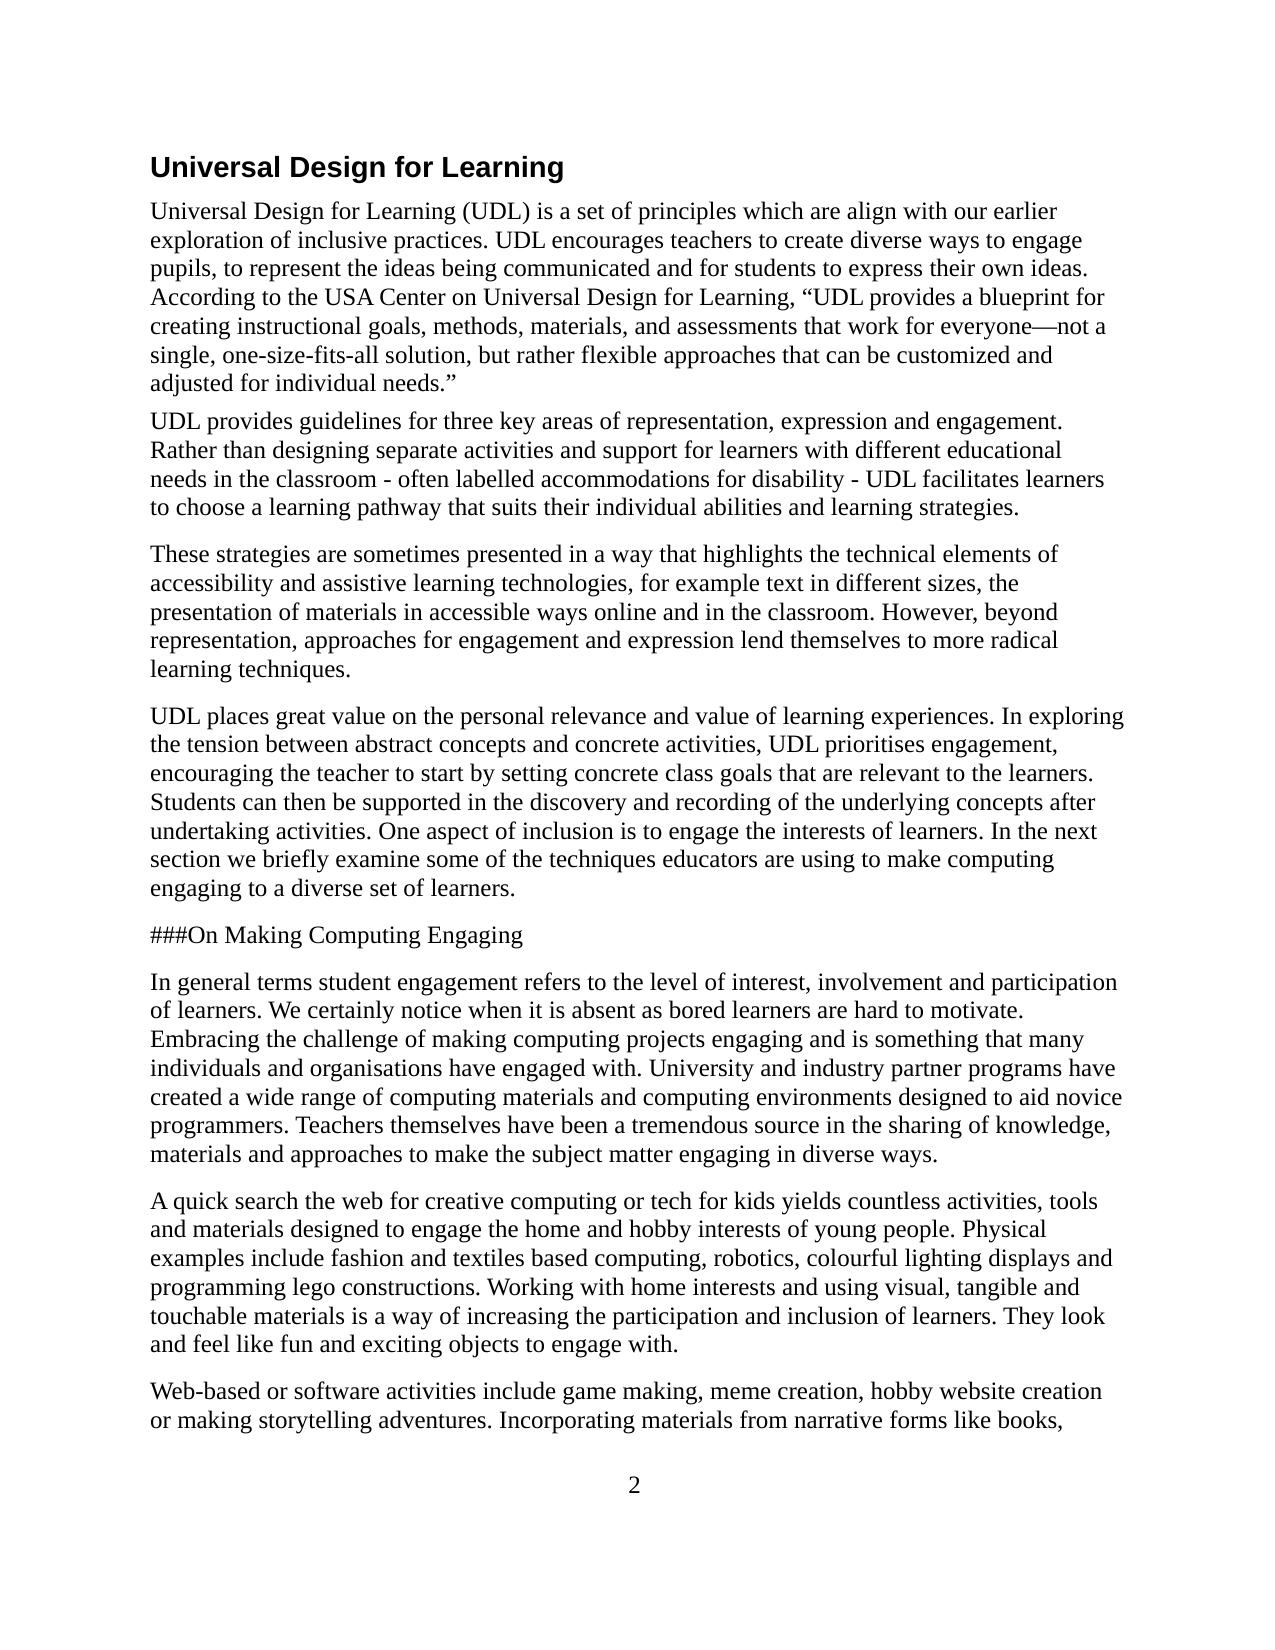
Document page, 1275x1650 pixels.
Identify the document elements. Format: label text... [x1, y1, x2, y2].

text UDL provides guidelines for three key areas of representation, expression and engagement. Rather than designing separate activities and support for learners with different educational needs in the classroom - often labelled accommodations for disability - UDL facilitates learners to choose a learning pathway that suits their individual abilities and learning strategies. [150, 406, 1125, 521]
text Web-based or software activities include game making, meme creation, hobby website creation or making storytelling adventures. Incorporating materials from narrative forms like books, [150, 1376, 1125, 1434]
text A quick search the web for creative computing or tech for kids yields countless activities, tools and materials designed to engage the home and hobby interests of young people. Physical examples include fashion and textiles based computing, robotics, colourful lighting displays and programming lego constructions. Working with home interests and using visual, tangible and touchable materials is a way of increasing the participation and inclusion of learners. They look and feel like fun and exciting objects to engage with. [150, 1186, 1125, 1358]
text Universal Design for Learning (UDL) is a set of principles which are align with our earlier exploration of inclusive practices. UDL encourages teachers to create diverse ways to engage pupils, to represent the ideas being communicated and for students to express their own ideas. According to the USA Center on Universal Design for Learning, “UDL provides a blueprint for creating instructional goals, methods, materials, and assessments that work for everyone—not a single, one-size-fits-all solution, but rather flexible approaches that can be customized and adjusted for individual needs.” [150, 196, 1125, 397]
text UDL places great value on the personal relevance and value of learning experiences. In exploring the tension between abstract concepts and concrete activities, UDL prioritises engagement, encouraging the teacher to start by setting concrete class goals that are relevant to the learners. Students can then be supported in the discovery and recording of the underlying concepts after undertaking activities. One aspect of inclusion is to engage the interests of learners. In the next section we briefly examine some of the techniques educators are using to make computing engaging to a diverse set of learners. [150, 701, 1125, 902]
text These strategies are sometimes presented in a way that highlights the technical elements of accessibility and assistive learning technologies, for example text in different sizes, the presentation of materials in accessible ways online and in the classroom. However, beyond representation, approaches for engagement and expression lend themselves to more radical learning techniques. [150, 539, 1125, 683]
text In general terms student engagement refers to the level of interest, involvement and participation of learners. We certainly notice when it is absent as bored learners are hard to motivate. Embracing the challenge of making computing projects engaging and is something that many individuals and organisations have engaged with. University and industry partner programs have created a wide range of computing materials and computing environments designed to aid novice programmers. Teachers themselves have been a tremendous source in the sharing of knowledge, materials and approaches to make the subject matter engaging in diverse ways. [150, 967, 1125, 1168]
text ###On Making Computing Engaging [150, 920, 1125, 949]
subtitle Universal Design for Learning [150, 150, 1125, 183]
